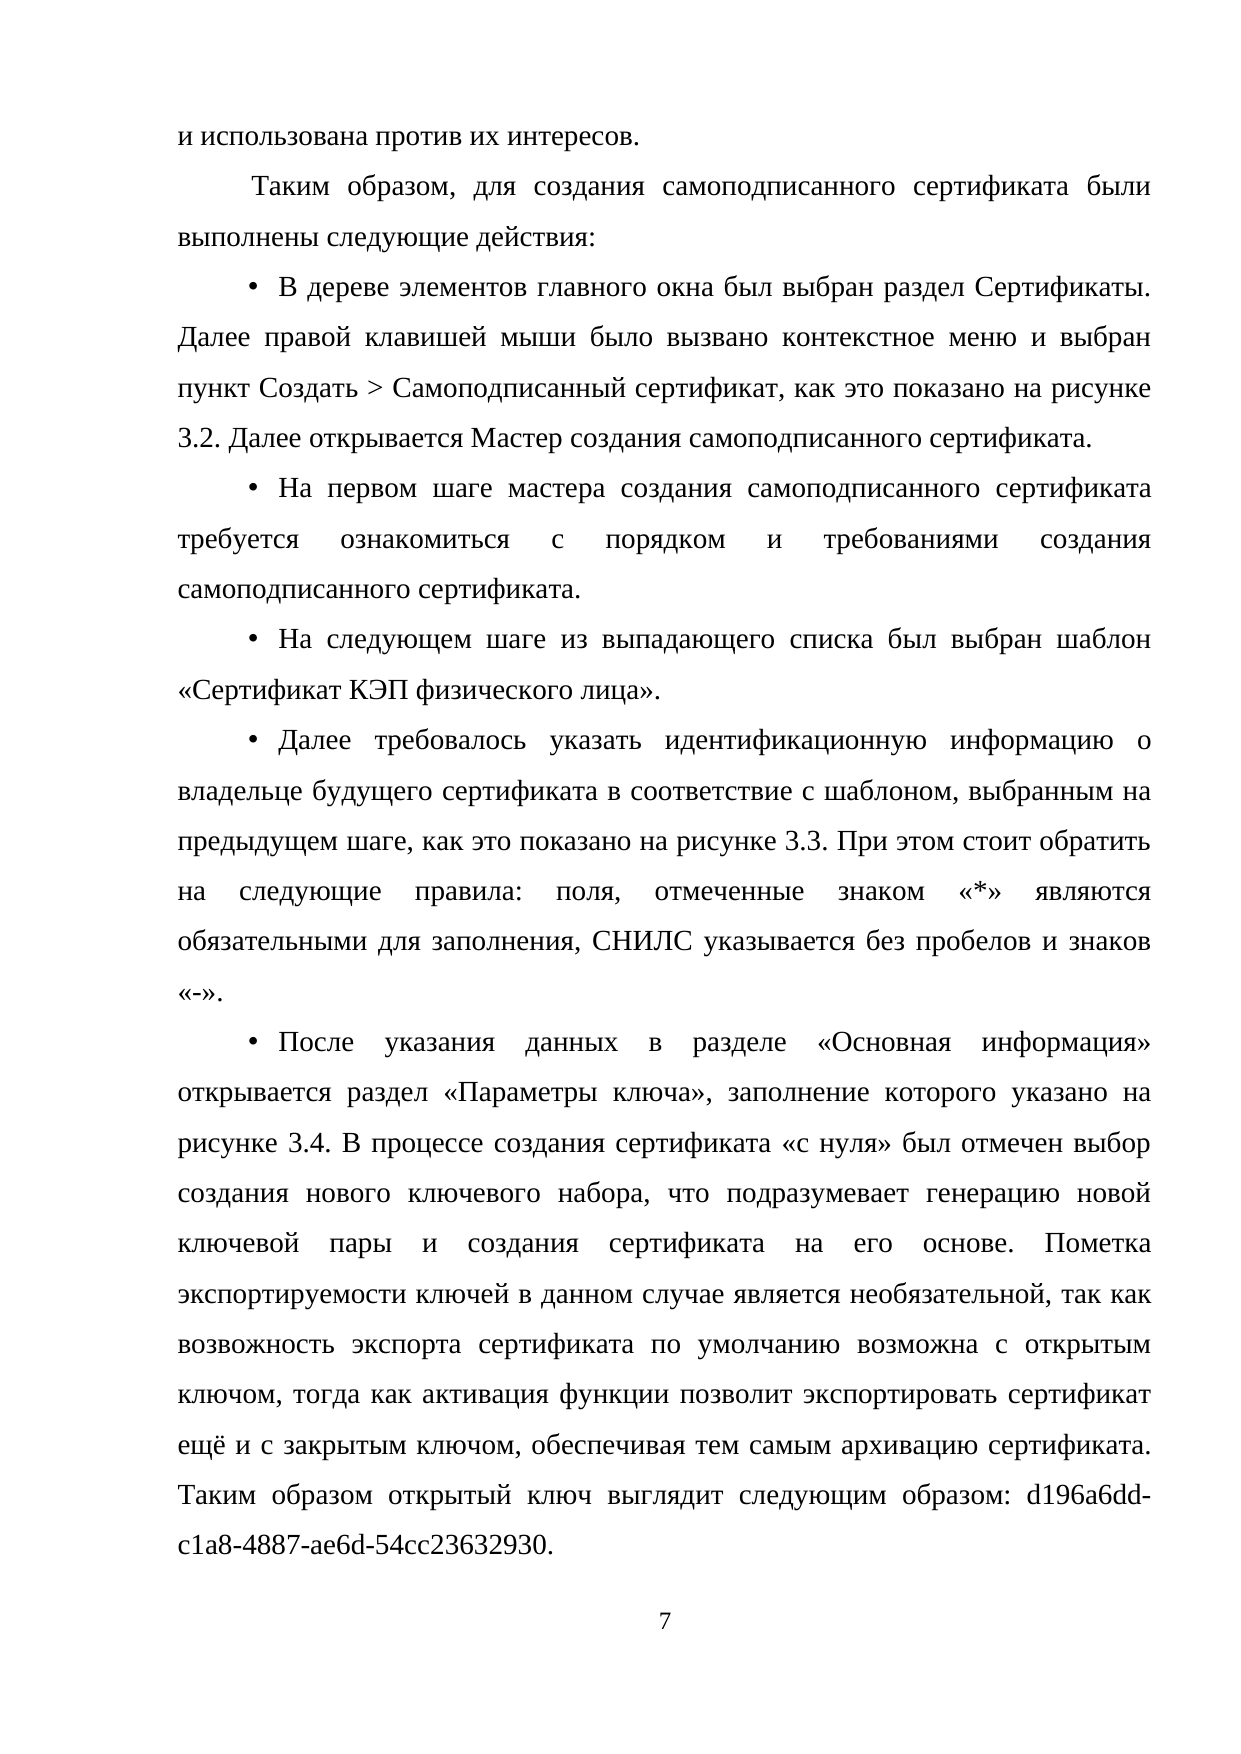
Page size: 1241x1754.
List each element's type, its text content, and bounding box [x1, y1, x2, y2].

text и использована против их интересов. [177, 118, 1152, 152]
list Далее требовалось указать идентификационную информацию о владельце будущего сертификата в соответствие с шаблоном, выбранным на предыдущем шаге, как это показано на рисунке 3.3. При этом стоит обратить на следующие правила: поля, отмеченные знаком «*» являются обязательными для заполнения, СНИЛС указывается без пробелов и знаков «-». [177, 722, 1152, 1007]
list На следующем шаге из выпадающего списка был выбран шаблон «Сертификат КЭП физического лица». [177, 621, 1152, 705]
list После указания данных в разделе «Основная информация» открывается раздел «Параметры ключа», заполнение которого указано на рисунке 3.4. В процессе создания сертификата «с нуля» был отмечен выбор создания нового ключевого набора, что подразумевает генерацию новой ключевой пары и создания сертификата на его основе. Пометка экспортируемости ключей в данном случае является необязательной, так как возвожность экспорта сертификата по умолчанию возможна с открытым ключом, тогда как активация функции позволит экспортировать сертификат ещё и с закрытым ключом, обеспечивая тем самым архивацию сертификата. Таким образом открытый ключ выглядит следующим образом: d196a6dd-c1a8-4887-ae6d-54cc23632930. [177, 1024, 1152, 1561]
list В дереве элементов главного окна был выбран раздел Сертификаты. Далее правой клавишей мыши было вызвано контекстное меню и выбран пункт Создать > Самоподписанный сертификат, как это показано на рисунке 3.2. Далее открывается Мастер создания самоподписанного сертификата. [177, 269, 1152, 454]
list На первом шаге мастера создания самоподписанного сертификата требуется ознакомиться с порядком и требованиями создания самоподписанного сертификата. [177, 470, 1152, 605]
text Таким образом, для создания самоподписанного сертификата были выполнены следующие действия: [177, 168, 1152, 252]
